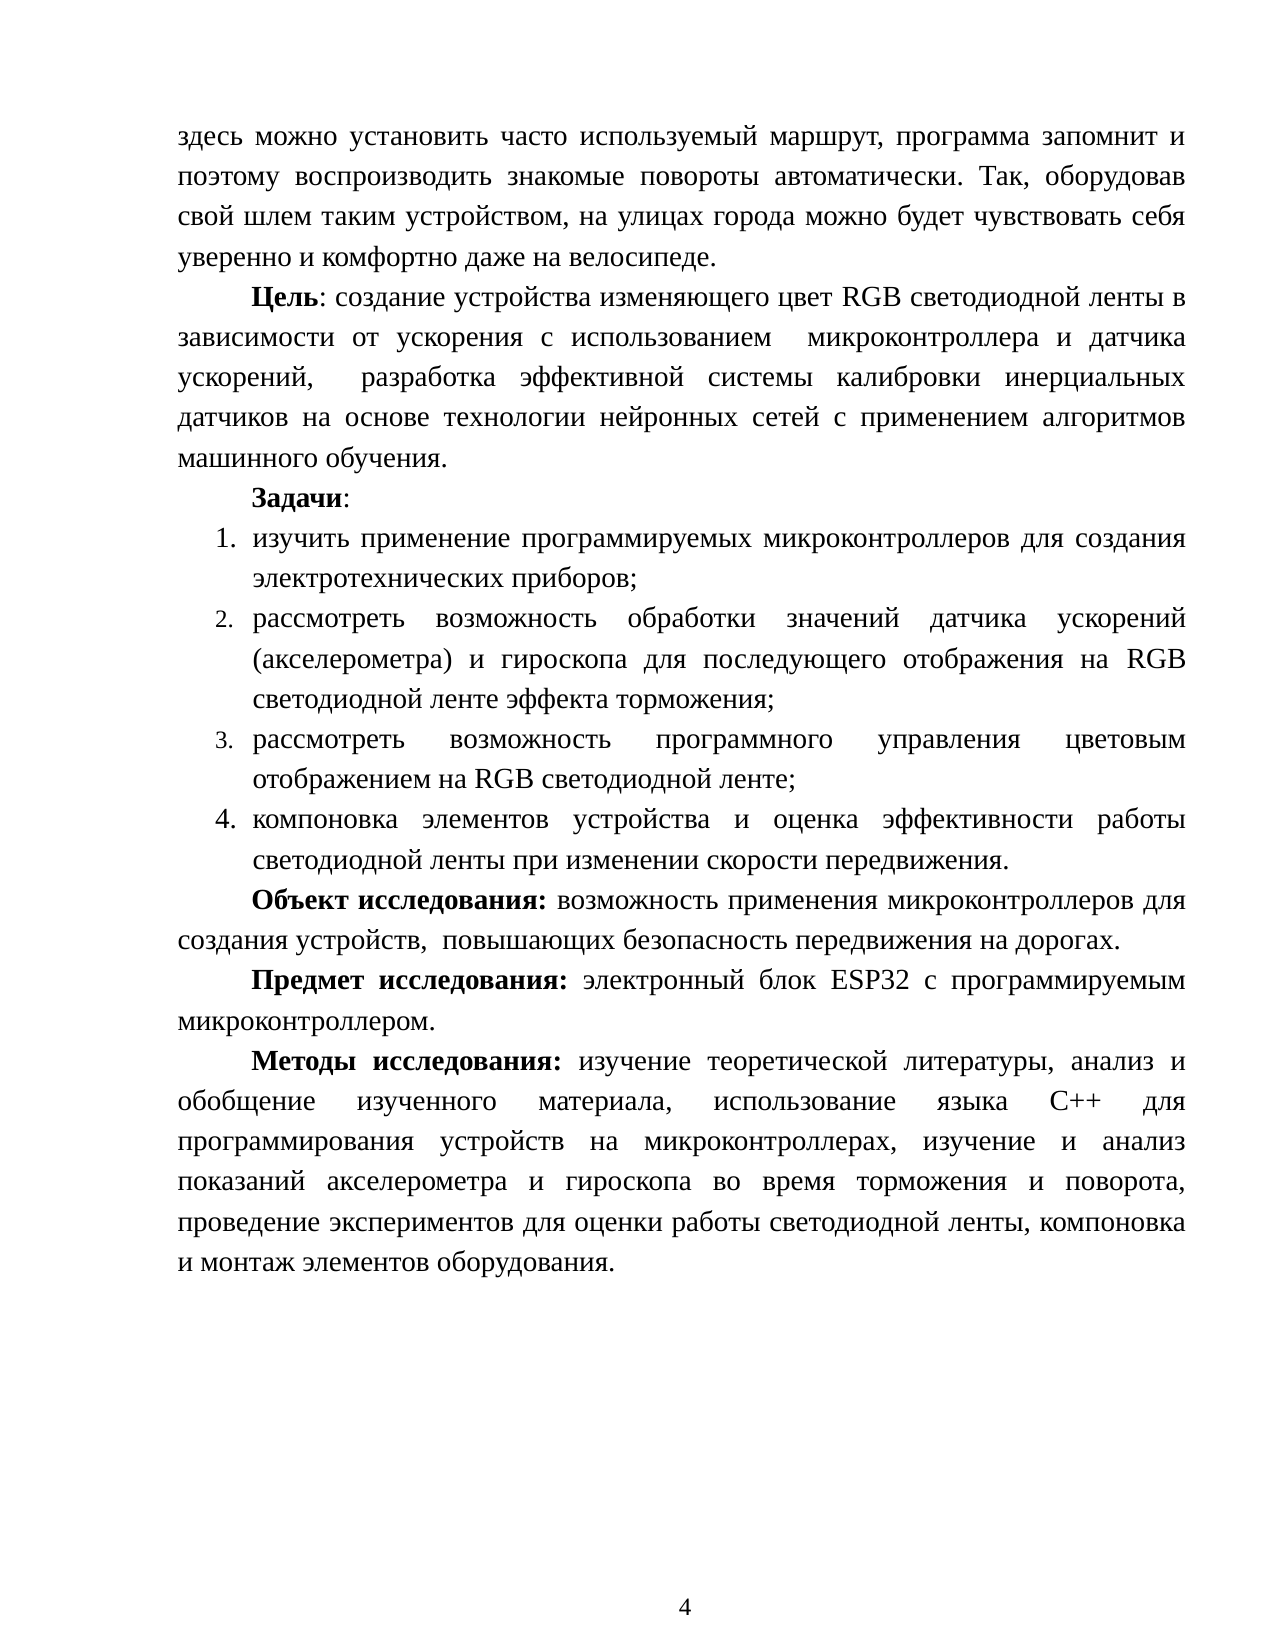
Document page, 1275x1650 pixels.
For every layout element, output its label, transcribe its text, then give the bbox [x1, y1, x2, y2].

list рассмотреть возможность программного управления цветовым отображением на RGB светодиодной ленте; [215, 721, 1186, 795]
text Объект исследования: возможность применения микроконтроллеров для создания устройств, повышающих безопасность передвижения на дорогах. [177, 882, 1186, 956]
text Предмет исследования: электронный блок ESP32 с программируемым микроконтроллером. [177, 962, 1186, 1036]
text Методы исследования: изучение теоретической литературы, анализ и обобщение изученного материала, использование языка С++ для программирования устройств на микроконтроллерах, изучение и анализ показаний акселерометра и гироскопа во время торможения и поворота, проведение экспериментов для оценки работы светодиодной ленты, компоновка и монтаж элементов оборудования. [177, 1043, 1186, 1277]
text Задачи: [177, 480, 1186, 513]
text Цель: создание устройства изменяющего цвет RGB светодиодной ленты в зависимости от ускорения с использованием микроконтроллера и датчика ускорений, разработка эффективной системы калибровки инерциальных датчиков на основе технологии нейронных сетей с применением алгоритмов машинного обучения. [177, 279, 1186, 473]
list компоновка элементов устройства и оценка эффективности работы светодиодной ленты при изменении скорости передвижения. [215, 802, 1186, 875]
list изучить применение программируемых микроконтроллеров для создания электротехнических приборов; [215, 520, 1186, 594]
text здесь можно установить часто используемый маршрут, программа запомнит и поэтому воспроизводить знакомые повороты автоматически. Так, оборудовав свой шлем таким устройством, на улицах города можно будет чувствовать себя уверенно и комфортно даже на велосипеде. [177, 118, 1186, 272]
list рассмотреть возможность обработки значений датчика ускорений (акселерометра) и гироскопа для последующего отображения на RGB светодиодной ленте эффекта торможения; [215, 601, 1186, 714]
